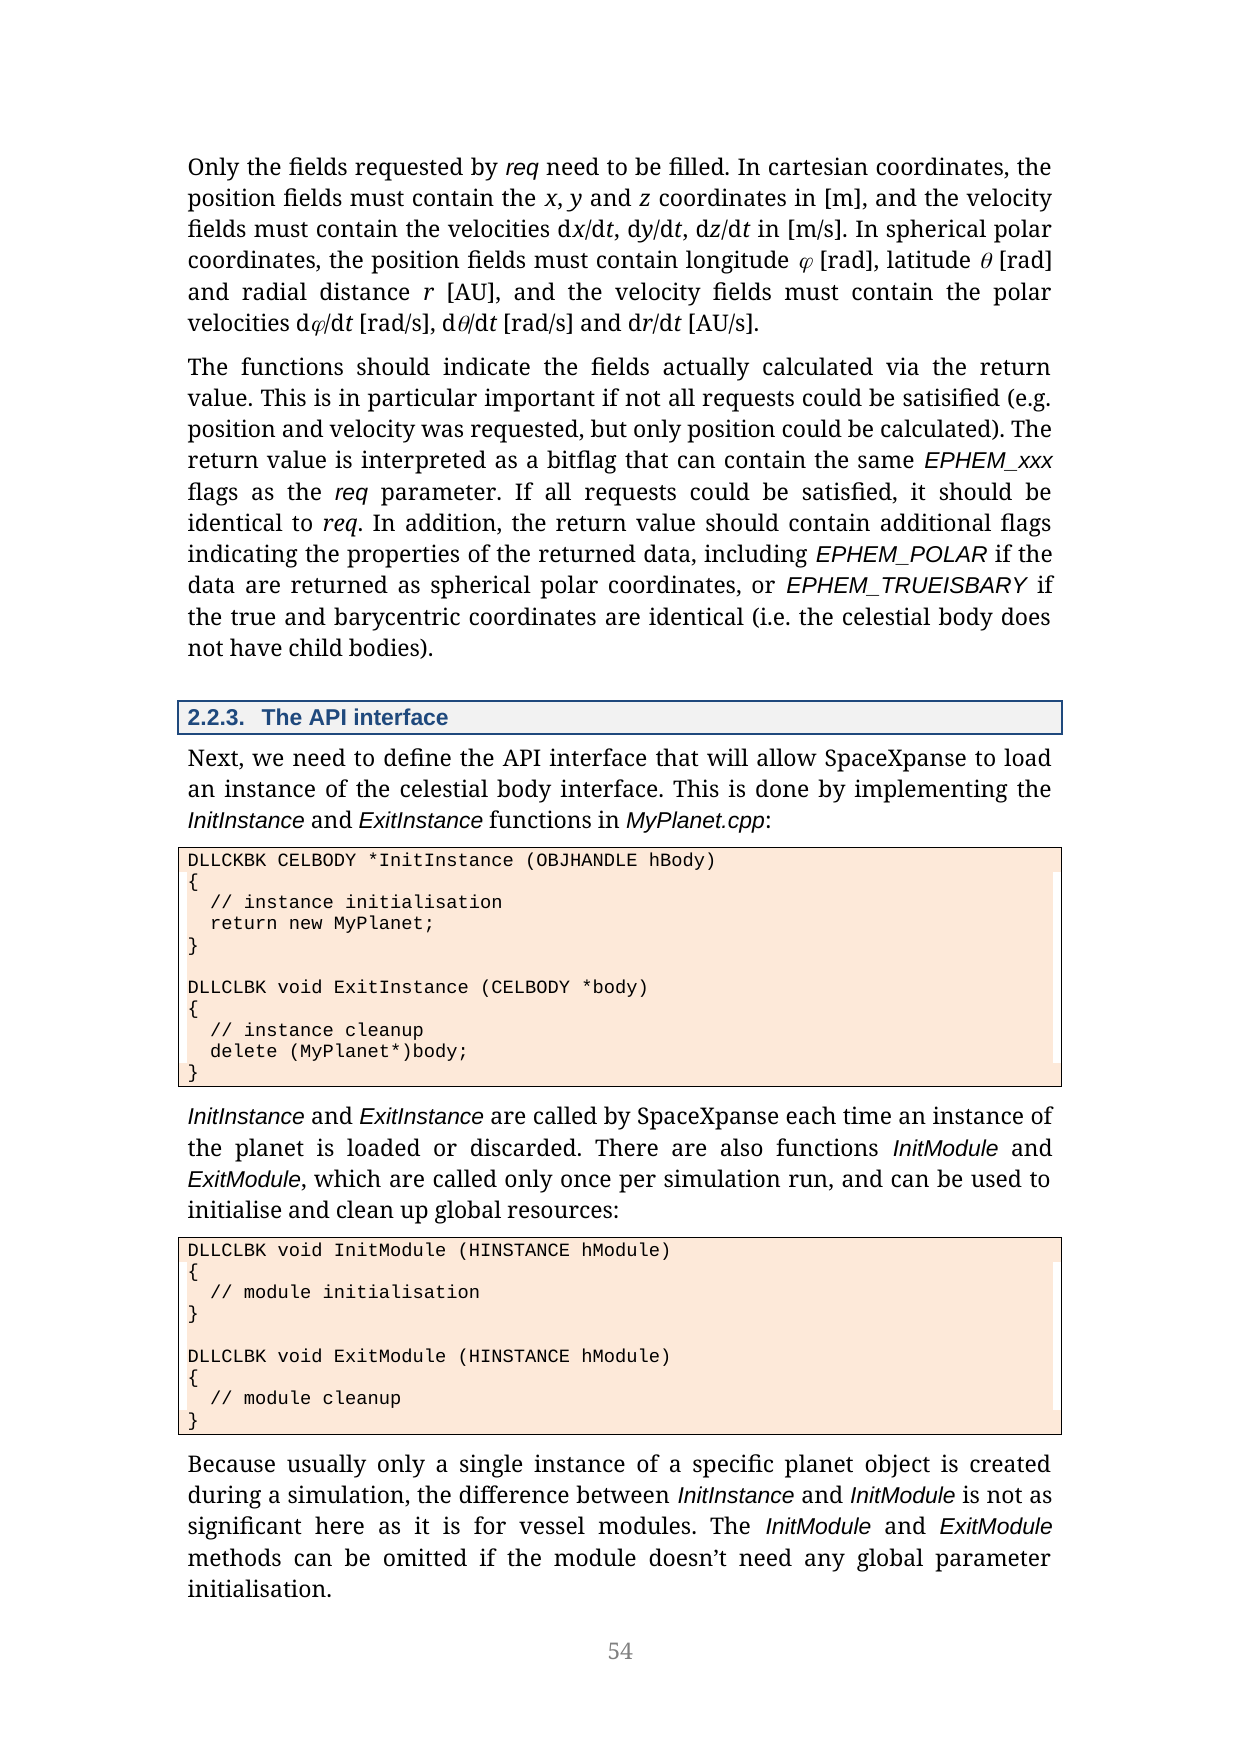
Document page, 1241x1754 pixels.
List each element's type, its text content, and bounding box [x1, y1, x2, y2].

text Only the fields requested by req need to be filled. In cartesian coordinates, the posi­tion fields must contain the x, y and z coordinates in [m], and the velocity fields must contain the velocities dx/dt, dy/dt, dz/dt in [m/s]. In spherical polar coordinates, the position fields must contain longitude  [rad], latitude  [rad] and radial distance r [AU], and the velocity fields must contain the polar velocities d/dt [rad/s], d/dt [rad/s] and dr/dt [AU/s]. [187, 150, 1053, 337]
text { [187, 1262, 1053, 1283]
text Next, we need to define the API interface that will allow SpaceXpanse to load an instance of the celestial body interface. This is done by implementing the InitInstance and ExitIn­stance functions in MyPlanet.cpp: [187, 741, 1053, 835]
text // module initialisation [187, 1283, 1053, 1304]
text InitInstance and ExitInstance are called by SpaceXpanse each time an instance of the planet is loaded or discarded. There are also functions InitModule and ExitModule, which are called only once per simulation run, and can be used to initialise and clean up global resources: [187, 1100, 1053, 1225]
text // instance initialisation [187, 893, 1053, 914]
text The functions should indicate the fields actually calculated via the return value. This is in particular important if not all requests could be satisified (e.g. position and ve­locity was requested, but only position could be calculated). The return value is inter­preted as a bitflag that can contain the same EPHEM_xxx flags as the req parameter. If all requests could be satisfied, it should be identical to req. In addition, the return value should contain additional flags indicating the properties of the returned data, including EPHEM_POLAR if the data are returned as spherical polar coordinates, or EPHEM_TRUEISBARY if the true and barycentric coordinates are identical (i.e. the celestial body does not have child bodies). [187, 350, 1053, 662]
text DLLCLBK void ExitInstance (CELBODY *body) [187, 978, 1053, 999]
text return new MyPlanet; [187, 914, 1053, 935]
text { [187, 999, 1053, 1020]
text } [187, 1304, 1053, 1325]
text { [187, 872, 1053, 893]
text DLLCKBK CELBODY *InitInstance (OBJHANDLE hBody) [179, 848, 1061, 872]
text { [187, 1368, 1053, 1389]
text // instance cleanup [187, 1020, 1053, 1042]
text // module cleanup [187, 1389, 1053, 1407]
text } [179, 1060, 1061, 1086]
subtitle The API interface [179, 702, 1061, 733]
text delete (MyPlanet*)body; [187, 1042, 1053, 1060]
text DLLCLBK void InitModule (HINSTANCE hModule) [179, 1238, 1061, 1262]
text Because usually only a single instance of a specific planet object is created during a simulation, the difference between InitInstance and InitModule is not as significant here as it is for vessel modules. The InitModule and ExitModule methods can be omitted if the module doesn’t need any global parameter initialisation. [187, 1447, 1053, 1603]
text } [187, 935, 1053, 957]
text DLLCLBK void ExitModule (HINSTANCE hModule) [187, 1347, 1053, 1368]
text } [179, 1407, 1061, 1434]
